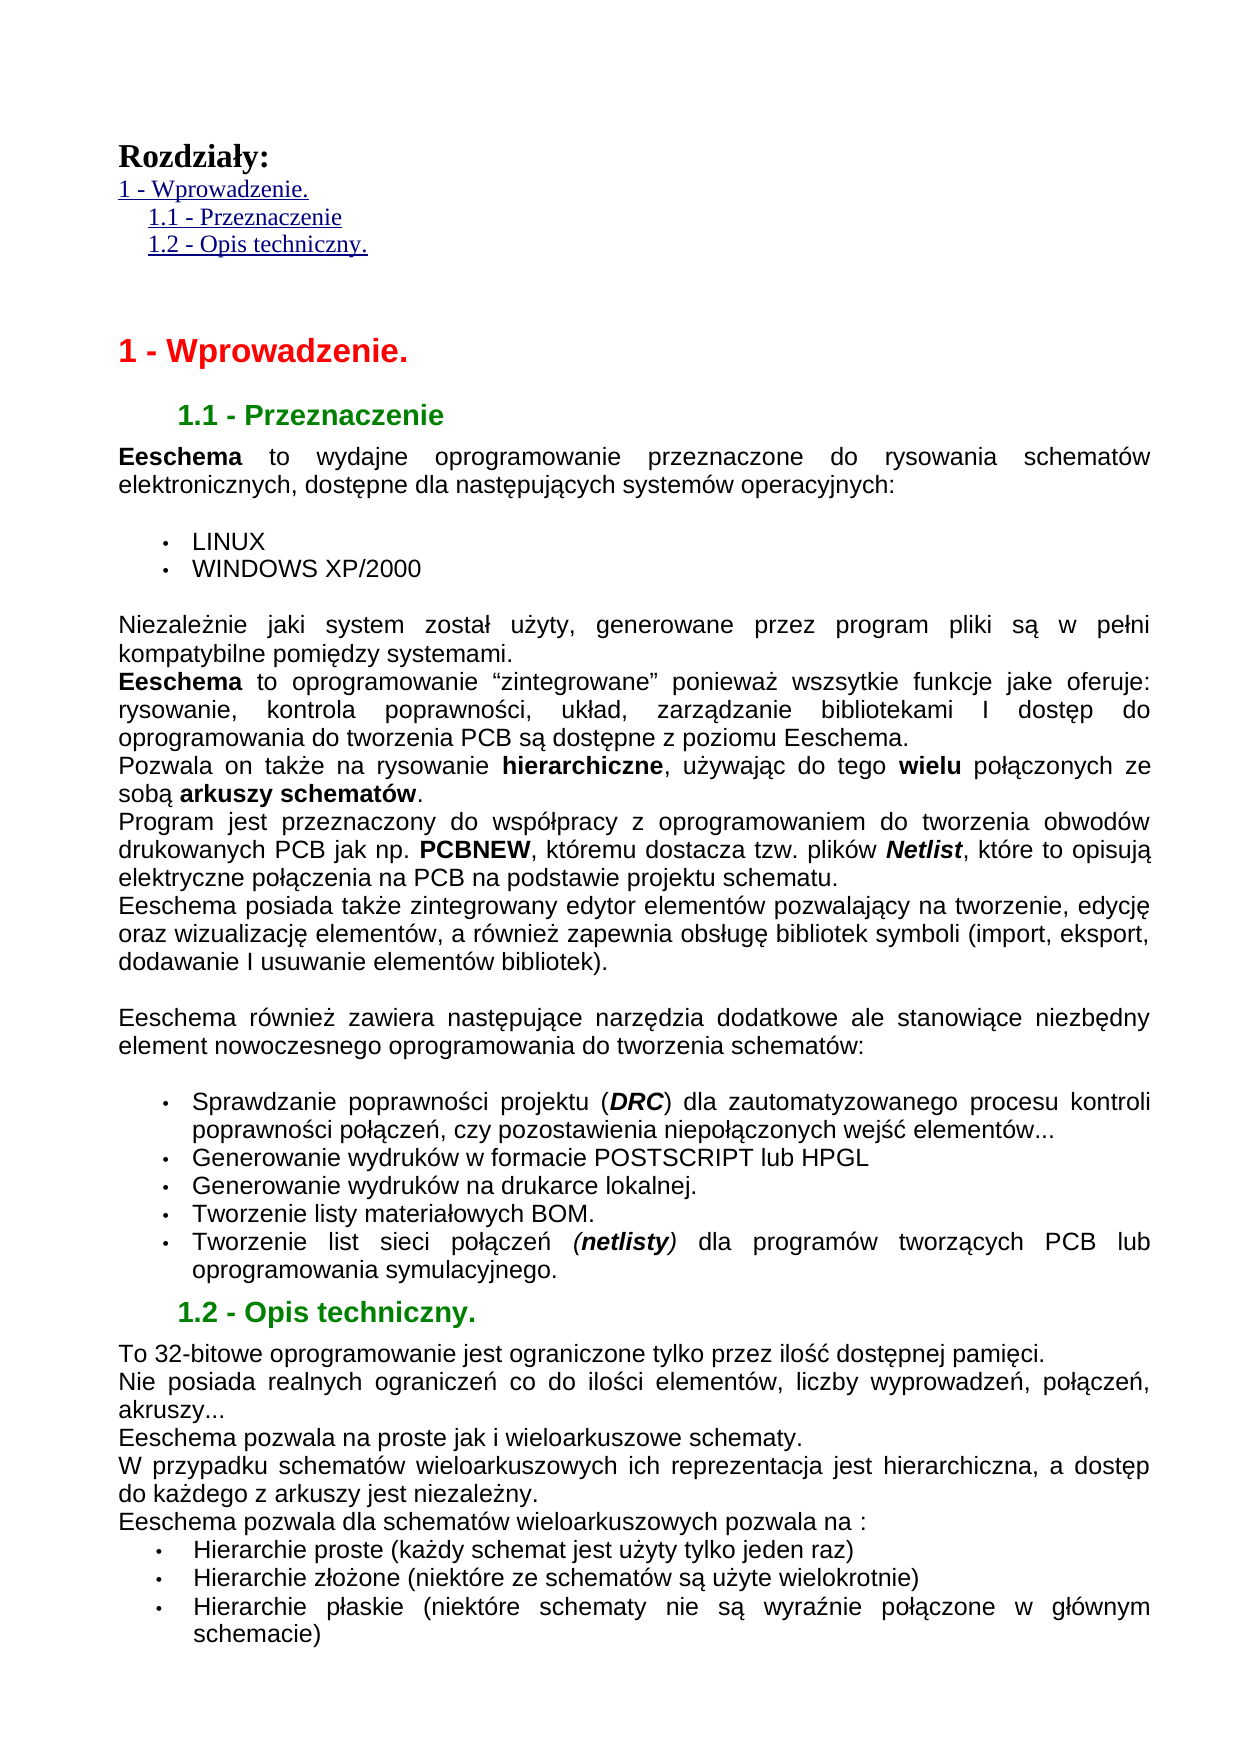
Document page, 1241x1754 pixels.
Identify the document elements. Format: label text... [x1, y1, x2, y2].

subtitle Przeznaczenie [177, 399, 1152, 431]
subtitle Opis techniczny. [177, 1296, 1152, 1328]
text Eeschema to oprogramowanie “zintegrowane” ponieważ wszsytkie funkcje jake oferuje: rysowanie, kontrola poprawności, układ, zarządzanie bibliotekami I dostęp do oprogramowania do tworzenia PCB są dostępne z poziomu Eeschema. [118, 667, 1152, 751]
text Eeschema posiada także zintegrowany edytor elementów pozwalający na tworzenie, edycję oraz wizualizację elementów, a również zapewnia obsługę bibliotek symboli (import, eksport, dodawanie I usuwanie elementów bibliotek). [118, 891, 1152, 976]
text 1.2 - Opis techniczny. [148, 230, 1152, 258]
list Hierarchie proste (każdy schemat jest użyty tylko jeden raz) [156, 1536, 1152, 1564]
text 1 - Wprowadzenie. [118, 175, 1152, 203]
text W przypadku schematów wieloarkuszowych ich reprezentacja jest hierarchiczna, a dostęp do każdego z arkuszy jest niezależny. [118, 1452, 1152, 1508]
subtitle Wprowadzenie. [118, 332, 1152, 369]
list Tworzenie listy materiałowych BOM. [162, 1200, 1152, 1228]
text Pozwala on także na rysowanie hierarchiczne, używając do tego wielu połączonych ze sobą arkuszy schematów. [118, 751, 1152, 807]
list Generowanie wydruków na drukarce lokalnej. [162, 1172, 1152, 1200]
list Sprawdzanie poprawności projektu (DRC) dla zautomatyzowanego procesu kontroli poprawności połączeń, czy pozostawienia niepołączonych wejść elementów... [162, 1088, 1152, 1144]
text 1.1 - Przeznaczenie [148, 203, 1152, 230]
text Eeschema to wydajne oprogramowanie przeznaczone do rysowania schematów elektronicznych, dostępne dla następujących systemów operacyjnych: [118, 443, 1152, 499]
list Hierarchie złożone (niektóre ze schematów są użyte wielokrotnie) [156, 1564, 1152, 1592]
list Tworzenie list sieci połączeń (netlisty) dla programów tworzących PCB lub oprogramowania symulacyjnego. [162, 1228, 1152, 1284]
text Niezależnie jaki system został użyty, generowane przez program pliki są w pełni kompatybilne pomiędzy systemami. [118, 611, 1152, 667]
list LINUX [162, 527, 1152, 555]
text Program jest przeznaczony do współpracy z oprogramowaniem do tworzenia obwodów drukowanych PCB jak np. PCBNEW, któremu dostacza tzw. plików Netlist, które to opisują elektryczne połączenia na PCB na podstawie projektu schematu. [118, 807, 1152, 891]
list Hierarchie płaskie (niektóre schematy nie są wyraźnie połączone w głównym schemacie) [156, 1592, 1152, 1648]
subtitle Rozdziały: [118, 138, 1152, 175]
list WINDOWS XP/2000 [162, 555, 1152, 583]
text Eeschema pozwala na proste jak i wieloarkuszowe schematy. [118, 1424, 1152, 1452]
text Nie posiada realnych ograniczeń co do ilości elementów, liczby wyprowadzeń, połączeń, akruszy... [118, 1368, 1152, 1424]
list Generowanie wydruków w formacie POSTSCRIPT lub HPGL [162, 1144, 1152, 1172]
text To 32-bitowe oprogramowanie jest ograniczone tylko przez ilość dostępnej pamięci. [118, 1340, 1152, 1368]
text Eeschema pozwala dla schematów wieloarkuszowych pozwala na : [118, 1508, 1152, 1536]
text Eeschema również zawiera następujące narzędzia dodatkowe ale stanowiące niezbędny element nowoczesnego oprogramowania do tworzenia schematów: [118, 1003, 1152, 1059]
